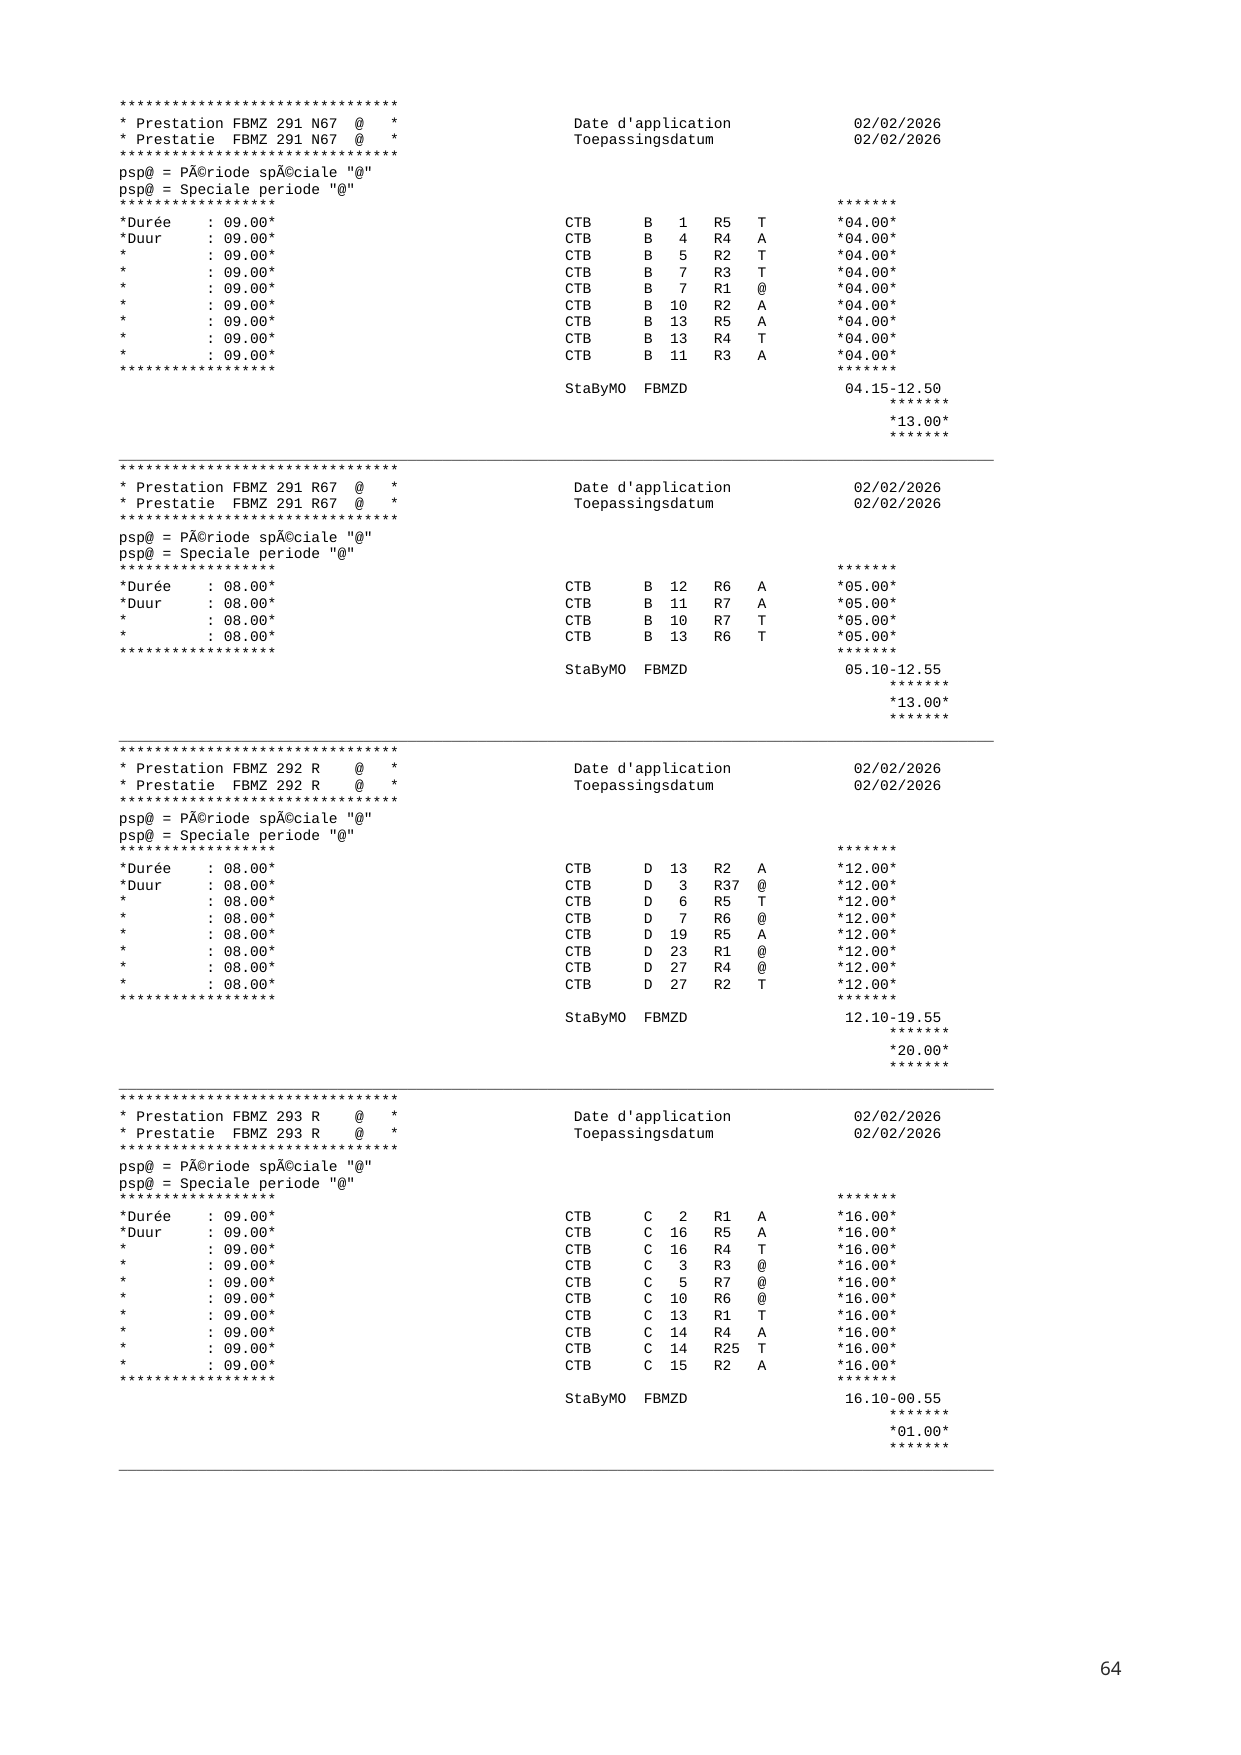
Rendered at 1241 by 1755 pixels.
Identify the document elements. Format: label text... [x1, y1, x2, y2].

text ******************************** * Prestation FBMZ 293 R @ * Date d'application 02/02/2026 * Prestatie FBMZ 293 R @ * Toepassingsdatum 02/02/2026 ******************************** psp@ = PÃ©riode spÃ©ciale "@" psp@ = Speciale periode "@" ****************** ******* *Durée : 09.00* CTB C 2 R1 A *16.00* *Duur : 09.00* CTB C 16 R5 A *16.00* * : 09.00* CTB C 16 R4 T *16.00* * : 09.00* CTB C 3 R3 @ *16.00* * : 09.00* CTB C 5 R7 @ *16.00* * : 09.00* CTB C 10 R6 @ *16.00* * : 09.00* CTB C 13 R1 T *16.00* * : 09.00* CTB C 14 R4 A *16.00* * : 09.00* CTB C 14 R25 T *16.00* * : 09.00* CTB C 15 R2 A *16.00* ****************** ******* StaByMO FBMZD 16.10-00.55 ******* *01.00* ******* ____________________________________________________________________________________________________ [119, 1093, 1122, 1474]
text ******************************** * Prestation FBMZ 291 N67 @ * Date d'application 02/02/2026 * Prestatie FBMZ 291 N67 @ * Toepassingsdatum 02/02/2026 ******************************** psp@ = PÃ©riode spÃ©ciale "@" psp@ = Speciale periode "@" ****************** ******* *Durée : 09.00* CTB B 1 R5 T *04.00* *Duur : 09.00* CTB B 4 R4 A *04.00* * : 09.00* CTB B 5 R2 T *04.00* * : 09.00* CTB B 7 R3 T *04.00* * : 09.00* CTB B 7 R1 @ *04.00* * : 09.00* CTB B 10 R2 A *04.00* * : 09.00* CTB B 13 R5 A *04.00* * : 09.00* CTB B 13 R4 T *04.00* * : 09.00* CTB B 11 R3 A *04.00* ****************** ******* StaByMO FBMZD 04.15-12.50 ******* *13.00* ******* ____________________________________________________________________________________________________ [119, 99, 1122, 464]
text ******************************** * Prestation FBMZ 291 R67 @ * Date d'application 02/02/2026 * Prestatie FBMZ 291 R67 @ * Toepassingsdatum 02/02/2026 ******************************** psp@ = PÃ©riode spÃ©ciale "@" psp@ = Speciale periode "@" ****************** ******* *Durée : 08.00* CTB B 12 R6 A *05.00* *Duur : 08.00* CTB B 11 R7 A *05.00* * : 08.00* CTB B 10 R7 T *05.00* * : 08.00* CTB B 13 R6 T *05.00* ****************** ******* StaByMO FBMZD 05.10-12.55 ******* *13.00* ******* ____________________________________________________________________________________________________ [119, 464, 1122, 745]
text ******************************** * Prestation FBMZ 292 R @ * Date d'application 02/02/2026 * Prestatie FBMZ 292 R @ * Toepassingsdatum 02/02/2026 ******************************** psp@ = PÃ©riode spÃ©ciale "@" psp@ = Speciale periode "@" ****************** ******* *Durée : 08.00* CTB D 13 R2 A *12.00* *Duur : 08.00* CTB D 3 R37 @ *12.00* * : 08.00* CTB D 6 R5 T *12.00* * : 08.00* CTB D 7 R6 @ *12.00* * : 08.00* CTB D 19 R5 A *12.00* * : 08.00* CTB D 23 R1 @ *12.00* * : 08.00* CTB D 27 R4 @ *12.00* * : 08.00* CTB D 27 R2 T *12.00* ****************** ******* StaByMO FBMZD 12.10-19.55 ******* *20.00* ******* ____________________________________________________________________________________________________ [119, 745, 1122, 1093]
